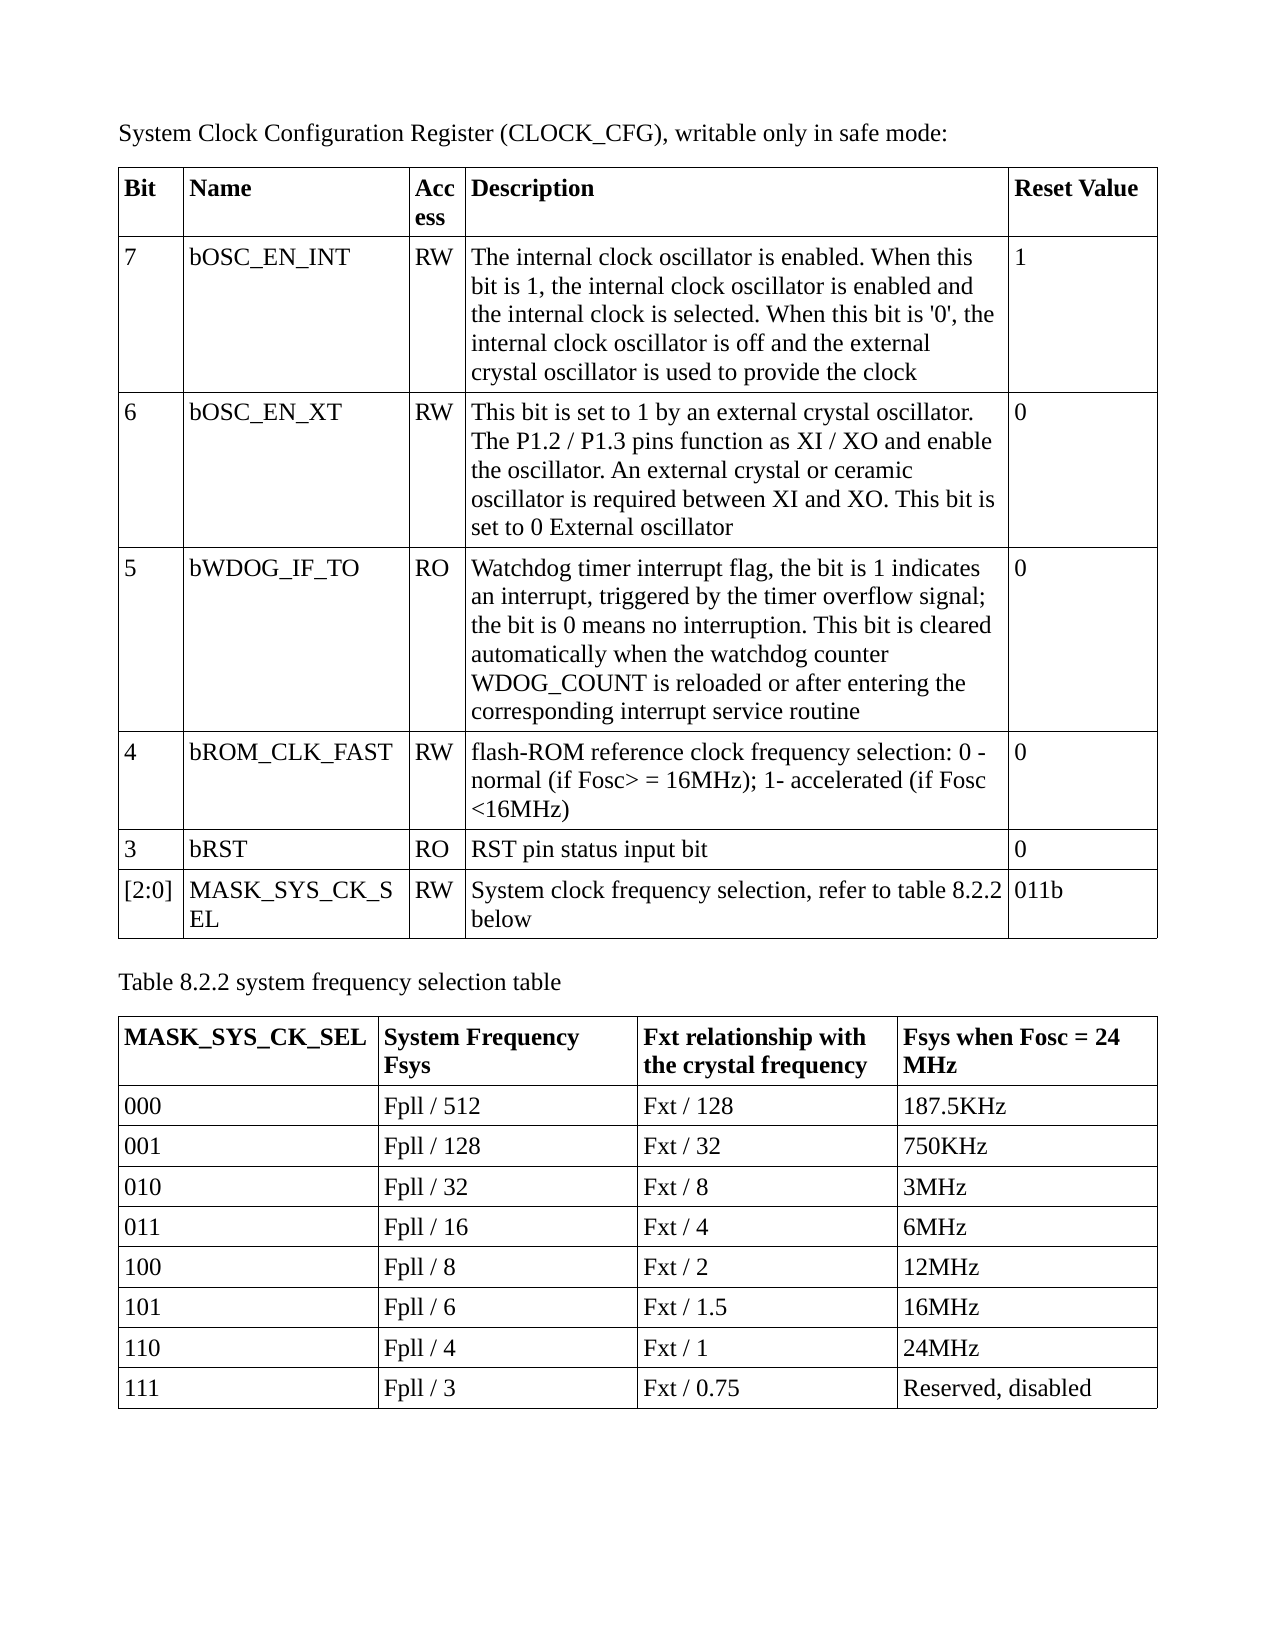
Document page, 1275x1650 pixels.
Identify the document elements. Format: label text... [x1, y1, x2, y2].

table_cell 6MHz [898, 1207, 1157, 1246]
table_header Name [184, 168, 409, 236]
table_header Access [410, 168, 465, 236]
text System Clock Configuration Register (CLOCK_CFG), writable only in safe mode: [118, 118, 1157, 147]
table_cell 3MHz [898, 1167, 1157, 1206]
table_cell 0 [1009, 393, 1157, 547]
table_cell Fpll / 32 [379, 1167, 637, 1206]
table_cell Watchdog timer interrupt flag, the bit is 1 indicates an interrupt, triggered by the timer overflow signal; the bit is 0 means no interruption. This bit is cleared automatically when the watchdog counter WDOG_COUNT is reloaded or after entering the corresponding interrupt service routine [466, 548, 1008, 731]
table_cell 12MHz [898, 1247, 1157, 1287]
table_cell [2:0] [119, 870, 183, 938]
table_header System Frequency Fsys [379, 1017, 637, 1085]
table_cell RST pin status input bit [466, 830, 1008, 869]
text Table 8.2.2 system frequency selection table [118, 967, 1157, 996]
table_cell 3 [119, 830, 183, 869]
table_cell 7 [119, 237, 183, 392]
table_cell 0 [1009, 830, 1157, 869]
table_cell RO [410, 830, 465, 869]
table_cell 010 [119, 1167, 378, 1206]
table_cell Fxt / 128 [638, 1086, 897, 1125]
table_cell flash-ROM reference clock frequency selection: 0 - normal (if Fosc> = 16MHz); 1- accelerated (if Fosc <16MHz) [466, 732, 1008, 829]
table_cell Fxt / 0.75 [638, 1368, 897, 1408]
table_cell 100 [119, 1247, 378, 1287]
table_cell 011 [119, 1207, 378, 1246]
table_cell 110 [119, 1328, 378, 1367]
table_cell Fpll / 128 [379, 1126, 637, 1166]
table_cell Fpll / 512 [379, 1086, 637, 1125]
table_cell RW [410, 237, 465, 392]
table_cell 187.5KHz [898, 1086, 1157, 1125]
table_cell This bit is set to 1 by an external crystal oscillator. The P1.2 / P1.3 pins function as XI / XO and enable the oscillator. An external crystal or ceramic oscillator is required between XI and XO. This bit is set to 0 External oscillator [466, 393, 1008, 547]
table_cell 5 [119, 548, 183, 731]
table_cell Fxt / 32 [638, 1126, 897, 1166]
table_header Bit [119, 168, 183, 236]
table_cell Fxt / 1.5 [638, 1288, 897, 1327]
table_cell Fpll / 4 [379, 1328, 637, 1367]
table_header Fxt relationship with the crystal frequency [638, 1017, 897, 1085]
table_cell 011b [1009, 870, 1157, 938]
table_cell 6 [119, 393, 183, 547]
table_cell 750KHz [898, 1126, 1157, 1166]
table_header Reset Value [1009, 168, 1157, 236]
table_cell Reserved, disabled [898, 1368, 1157, 1408]
table_cell RW [410, 732, 465, 829]
table_cell 000 [119, 1086, 378, 1125]
table_cell 0 [1009, 732, 1157, 829]
table_cell 111 [119, 1368, 378, 1408]
table_header Description [466, 168, 1008, 236]
table_cell RW [410, 393, 465, 547]
table_cell Fxt / 8 [638, 1167, 897, 1206]
table_cell bOSC_EN_XT [184, 393, 409, 547]
table_cell bRST [184, 830, 409, 869]
table_cell Fpll / 3 [379, 1368, 637, 1408]
table_cell bROM_CLK_FAST [184, 732, 409, 829]
table_cell Fpll / 8 [379, 1247, 637, 1287]
table_cell bWDOG_IF_TO [184, 548, 409, 731]
table_cell 0 [1009, 548, 1157, 731]
table_cell Fpll / 6 [379, 1288, 637, 1327]
table_cell RW [410, 870, 465, 938]
table_cell RO [410, 548, 465, 731]
table_cell 24MHz [898, 1328, 1157, 1367]
table_cell 1 [1009, 237, 1157, 392]
table_cell System clock frequency selection, refer to table 8.2.2 below [466, 870, 1008, 938]
table_cell Fpll / 16 [379, 1207, 637, 1246]
table_cell Fxt / 4 [638, 1207, 897, 1246]
table_cell 101 [119, 1288, 378, 1327]
table_cell The internal clock oscillator is enabled. When this bit is 1, the internal clock oscillator is enabled and the internal clock is selected. When this bit is '0', the internal clock oscillator is off and the external crystal oscillator is used to provide the clock [466, 237, 1008, 392]
table_cell bOSC_EN_INT [184, 237, 409, 392]
table_header Fsys when Fosc = 24 MHz [898, 1017, 1157, 1085]
table_cell 001 [119, 1126, 378, 1166]
table_header MASK_SYS_CK_SEL [119, 1017, 378, 1085]
table_cell 16MHz [898, 1288, 1157, 1327]
table_cell 4 [119, 732, 183, 829]
table_cell Fxt / 1 [638, 1328, 897, 1367]
table_cell MASK_SYS_CK_SEL [184, 870, 409, 938]
table_cell Fxt / 2 [638, 1247, 897, 1287]
